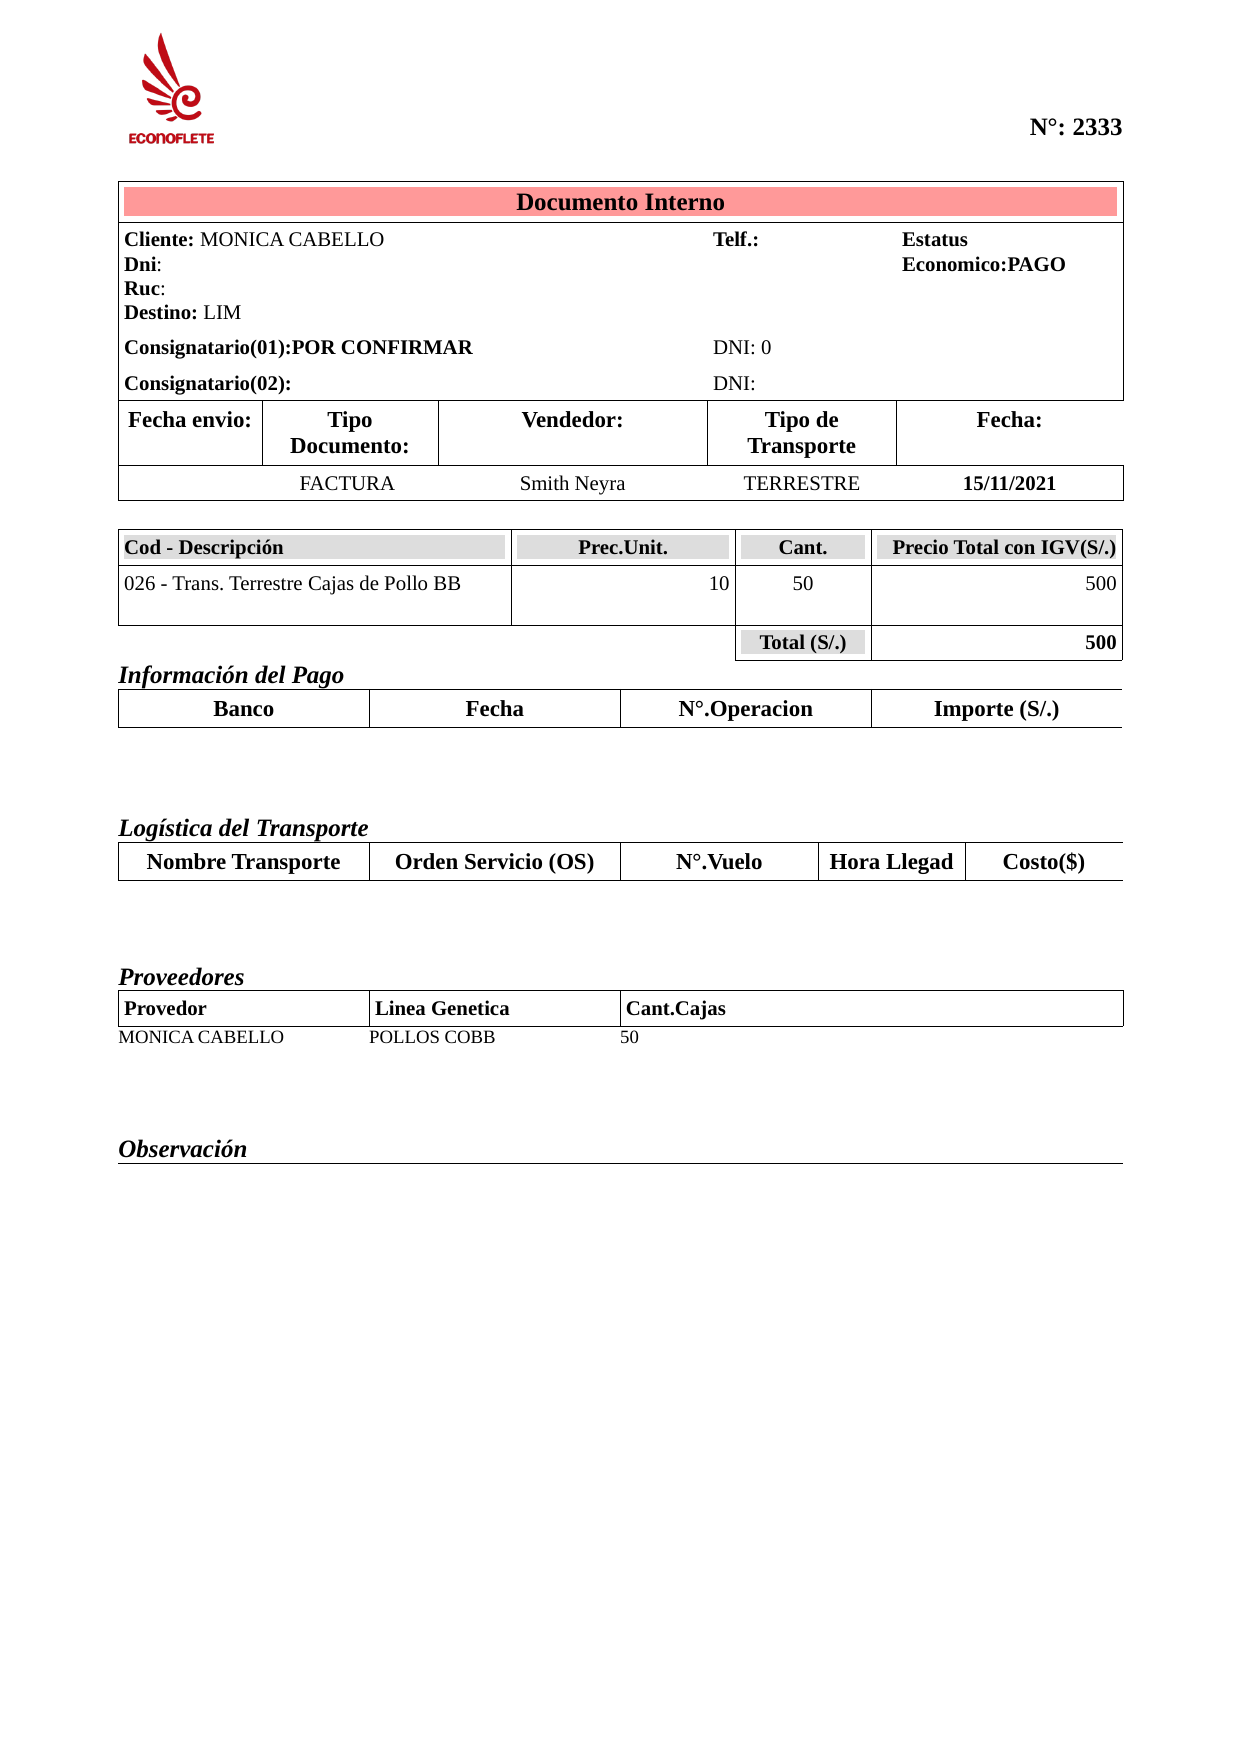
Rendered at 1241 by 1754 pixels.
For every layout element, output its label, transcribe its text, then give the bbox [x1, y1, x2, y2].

table_cell [620, 1048, 1123, 1069]
table_cell [118, 1091, 369, 1112]
table_header Linea Genetica [370, 991, 620, 1026]
table_cell MONICA CABELLO [118, 1027, 369, 1048]
table_header Hora Llegad [819, 843, 965, 880]
table_cell 15/11/2021 [896, 466, 1123, 500]
table_cell [620, 1112, 1123, 1134]
text Observación [118, 1134, 1122, 1163]
table_cell [965, 881, 1123, 904]
table_cell [871, 728, 1122, 756]
table_cell [369, 785, 620, 813]
table_header Precio Total con IGV(S/.) [872, 530, 1122, 565]
table_header Provedor [119, 991, 369, 1026]
table_header Importe (S/.) [872, 690, 1122, 727]
table_cell [119, 466, 262, 500]
table_cell DNI: 0 [707, 329, 1123, 365]
table_cell 10 [512, 566, 735, 624]
table_cell [118, 728, 369, 756]
text Proveedores [118, 962, 1122, 990]
table_header Costo($) [966, 843, 1123, 880]
text Logística del Transporte [118, 813, 1122, 842]
table_cell 500 [872, 566, 1122, 624]
table_cell [965, 933, 1123, 962]
table_header [118, 1164, 1123, 1187]
table_header Cant.Cajas [621, 991, 1123, 1026]
table_cell [118, 933, 369, 962]
table_cell [118, 1069, 369, 1091]
table_cell [118, 1048, 369, 1069]
table_cell [369, 933, 620, 962]
table_cell [369, 904, 620, 933]
table_cell [620, 1091, 1123, 1112]
table_cell Tipo de Transporte [708, 401, 896, 465]
table_header Fecha [370, 690, 620, 727]
table_cell [620, 785, 871, 813]
table_header Orden Servicio (OS) [370, 843, 620, 880]
table_header Nombre Transporte [119, 843, 369, 880]
table_cell [369, 881, 620, 904]
table_header Cod - Descripción [119, 530, 511, 565]
table_cell [818, 933, 965, 962]
table_cell Consignatario(01):POR CONFIRMAR [119, 329, 707, 365]
table_cell Telf.: [707, 223, 896, 329]
table_cell Fecha: [897, 401, 1123, 465]
table_cell FACTURA [262, 466, 438, 500]
table_cell [369, 1091, 620, 1112]
table_cell 50 [620, 1027, 1123, 1048]
table_cell [369, 1048, 620, 1069]
table_cell Fecha envio: [119, 401, 262, 465]
table_cell [620, 1069, 1123, 1091]
table_cell [620, 933, 818, 962]
table_cell Vendedor: [439, 401, 707, 465]
table_cell 026 - Trans. Terrestre Cajas de Pollo BB [119, 566, 511, 624]
table_header Documento Interno [119, 182, 1123, 222]
table_cell [620, 728, 871, 756]
table_cell [511, 626, 735, 660]
table_cell [369, 1112, 620, 1134]
table_cell [118, 785, 369, 813]
table_cell [369, 728, 620, 756]
table_cell [118, 1112, 369, 1134]
table_cell 50 [736, 566, 871, 624]
table_cell Consignatario(02): [119, 365, 707, 400]
table_cell [965, 904, 1123, 933]
table_cell Cliente: MONICA CABELLO Dni: Ruc: Destino: LIM [119, 223, 707, 329]
table_header N°.Vuelo [621, 843, 818, 880]
picture [118, 32, 225, 144]
table_cell [620, 756, 871, 784]
table_header Banco [119, 690, 369, 727]
table_cell 500 [872, 626, 1122, 660]
table_header N°.Operacion [621, 690, 871, 727]
table_header Prec.Unit. [512, 530, 735, 565]
table_cell [871, 756, 1122, 784]
table_cell [118, 881, 369, 904]
table_cell [620, 881, 818, 904]
table_cell [369, 1069, 620, 1091]
table_cell [620, 904, 818, 933]
table_cell Smith Neyra [438, 466, 707, 500]
table_cell Estatus Economico:PAGO [896, 223, 1123, 329]
table_cell [118, 626, 511, 660]
table_cell Tipo Documento: [263, 401, 438, 465]
table_cell [818, 904, 965, 933]
table_cell [818, 881, 965, 904]
text Información del Pago [118, 660, 1122, 689]
table_cell DNI: [707, 365, 1123, 400]
table_cell POLLOS COBB [369, 1027, 620, 1048]
table_cell TERRESTRE [707, 466, 896, 500]
table_cell [369, 756, 620, 784]
table_cell Total (S/.) [736, 626, 871, 660]
table_cell [871, 785, 1122, 813]
table_cell [118, 756, 369, 784]
table_header Cant. [736, 530, 871, 565]
table_cell [118, 904, 369, 933]
